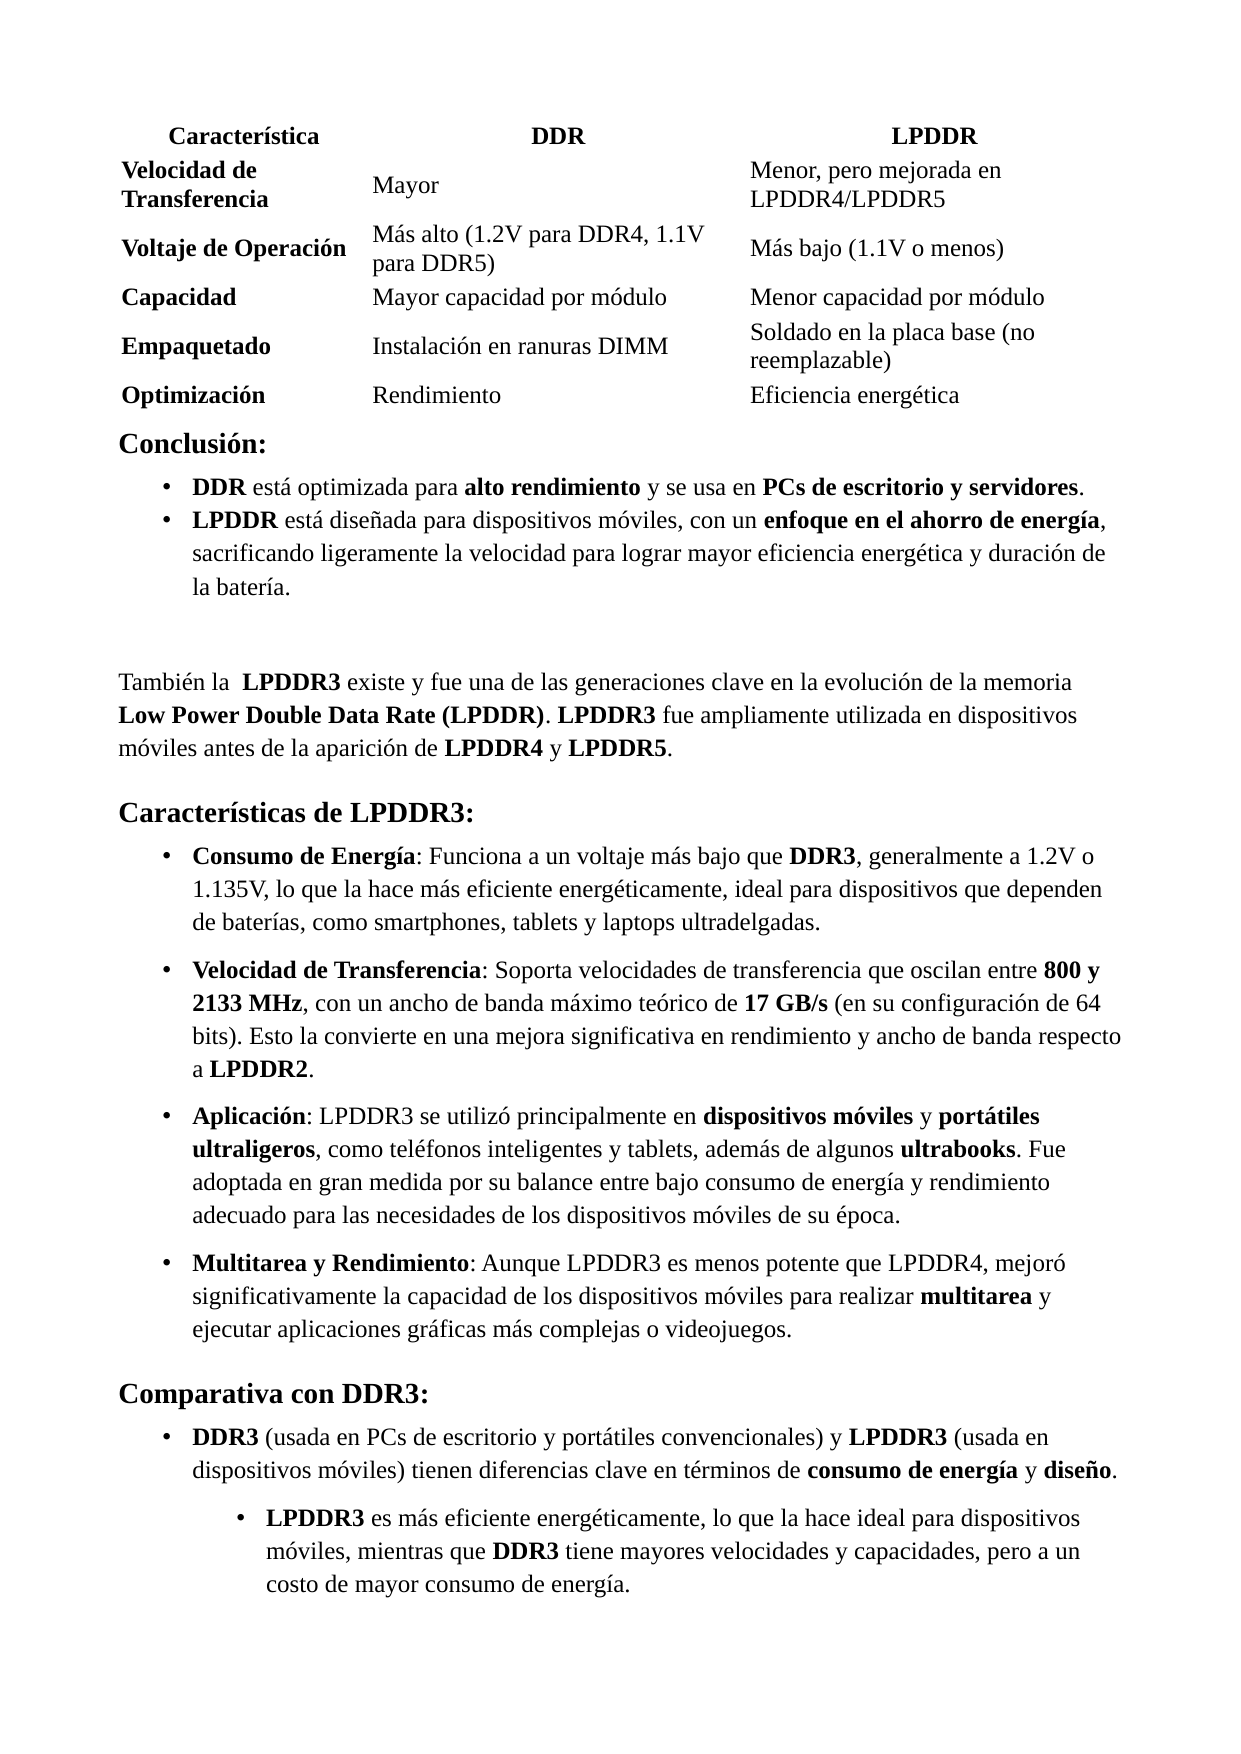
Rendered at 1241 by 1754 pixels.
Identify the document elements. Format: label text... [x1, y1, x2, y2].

table_cell Más bajo (1.1V o menos) [747, 216, 1122, 279]
text También la LPDDR3 existe y fue una de las generaciones clave en la evolución de la memoria Low Power Double Data Rate (LPDDR). LPDDR3 fue ampliamente utilizada en dispositivos móviles antes de la aparición de LPDDR4 y LPDDR5. [118, 667, 1122, 762]
table_cell Menor capacidad por módulo [747, 279, 1122, 314]
list Multitarea y Rendimiento: Aunque LPDDR3 es menos potente que LPDDR4, mejoró significativamente la capacidad de los dispositivos móviles para realizar multitarea y ejecutar aplicaciones gráficas más complejas o videojuegos. [162, 1248, 1122, 1343]
table_cell Velocidad de Transferencia [118, 153, 369, 216]
subtitle Comparativa con DDR3: [118, 1376, 1122, 1410]
table_cell Capacidad [118, 279, 369, 314]
subtitle Conclusión: [118, 426, 1122, 460]
table_cell Voltaje de Operación [118, 216, 369, 279]
subtitle Características de LPDDR3: [118, 795, 1122, 828]
table_cell Menor, pero mejorada en LPDDR4/LPDDR5 [747, 153, 1122, 216]
list Aplicación: LPDDR3 se utilizó principalmente en dispositivos móviles y portátiles ultraligeros, como teléfonos inteligentes y tablets, además de algunos ultrabooks. Fue adoptada en gran medida por su balance entre bajo consumo de energía y rendimiento adecuado para las necesidades de los dispositivos móviles de su época. [162, 1101, 1122, 1229]
table_cell Rendimiento [369, 377, 747, 412]
table_header DDR [369, 118, 747, 153]
table_cell Mayor [369, 153, 747, 216]
table_cell Empaquetado [118, 314, 369, 377]
list Velocidad de Transferencia: Soporta velocidades de transferencia que oscilan entre 800 y 2133 MHz, con un ancho de banda máximo teórico de 17 GB/s (en su configuración de 64 bits). Esto la convierte en una mejora significativa en rendimiento y ancho de banda respecto a LPDDR2. [162, 955, 1122, 1082]
table_cell Mayor capacidad por módulo [369, 279, 747, 314]
table_header Característica [118, 118, 369, 153]
list DDR está optimizada para alto rendimiento y se usa en PCs de escritorio y servidores. [162, 472, 1122, 501]
list LPDDR3 es más eficiente energéticamente, lo que la hace ideal para dispositivos móviles, mientras que DDR3 tiene mayores velocidades y capacidades, pero a un costo de mayor consumo de energía. [236, 1503, 1122, 1598]
table_cell Soldado en la placa base (no reemplazable) [747, 314, 1122, 377]
table_cell Más alto (1.2V para DDR4, 1.1V para DDR5) [369, 216, 747, 279]
list Consumo de Energía: Funciona a un voltaje más bajo que DDR3, generalmente a 1.2V o 1.135V, lo que la hace más eficiente energéticamente, ideal para dispositivos que dependen de baterías, como smartphones, tablets y laptops ultradelgadas. [162, 841, 1122, 936]
table_cell Instalación en ranuras DIMM [369, 314, 747, 377]
table_cell Eficiencia energética [747, 377, 1122, 412]
table_header LPDDR [747, 118, 1122, 153]
list DDR3 (usada en PCs de escritorio y portátiles convencionales) y LPDDR3 (usada en dispositivos móviles) tienen diferencias clave en términos de consumo de energía y diseño. [162, 1422, 1122, 1484]
table_cell Optimización [118, 377, 369, 412]
list LPDDR está diseñada para dispositivos móviles, con un enfoque en el ahorro de energía, sacrificando ligeramente la velocidad para lograr mayor eficiencia energética y duración de la batería. [162, 506, 1122, 600]
